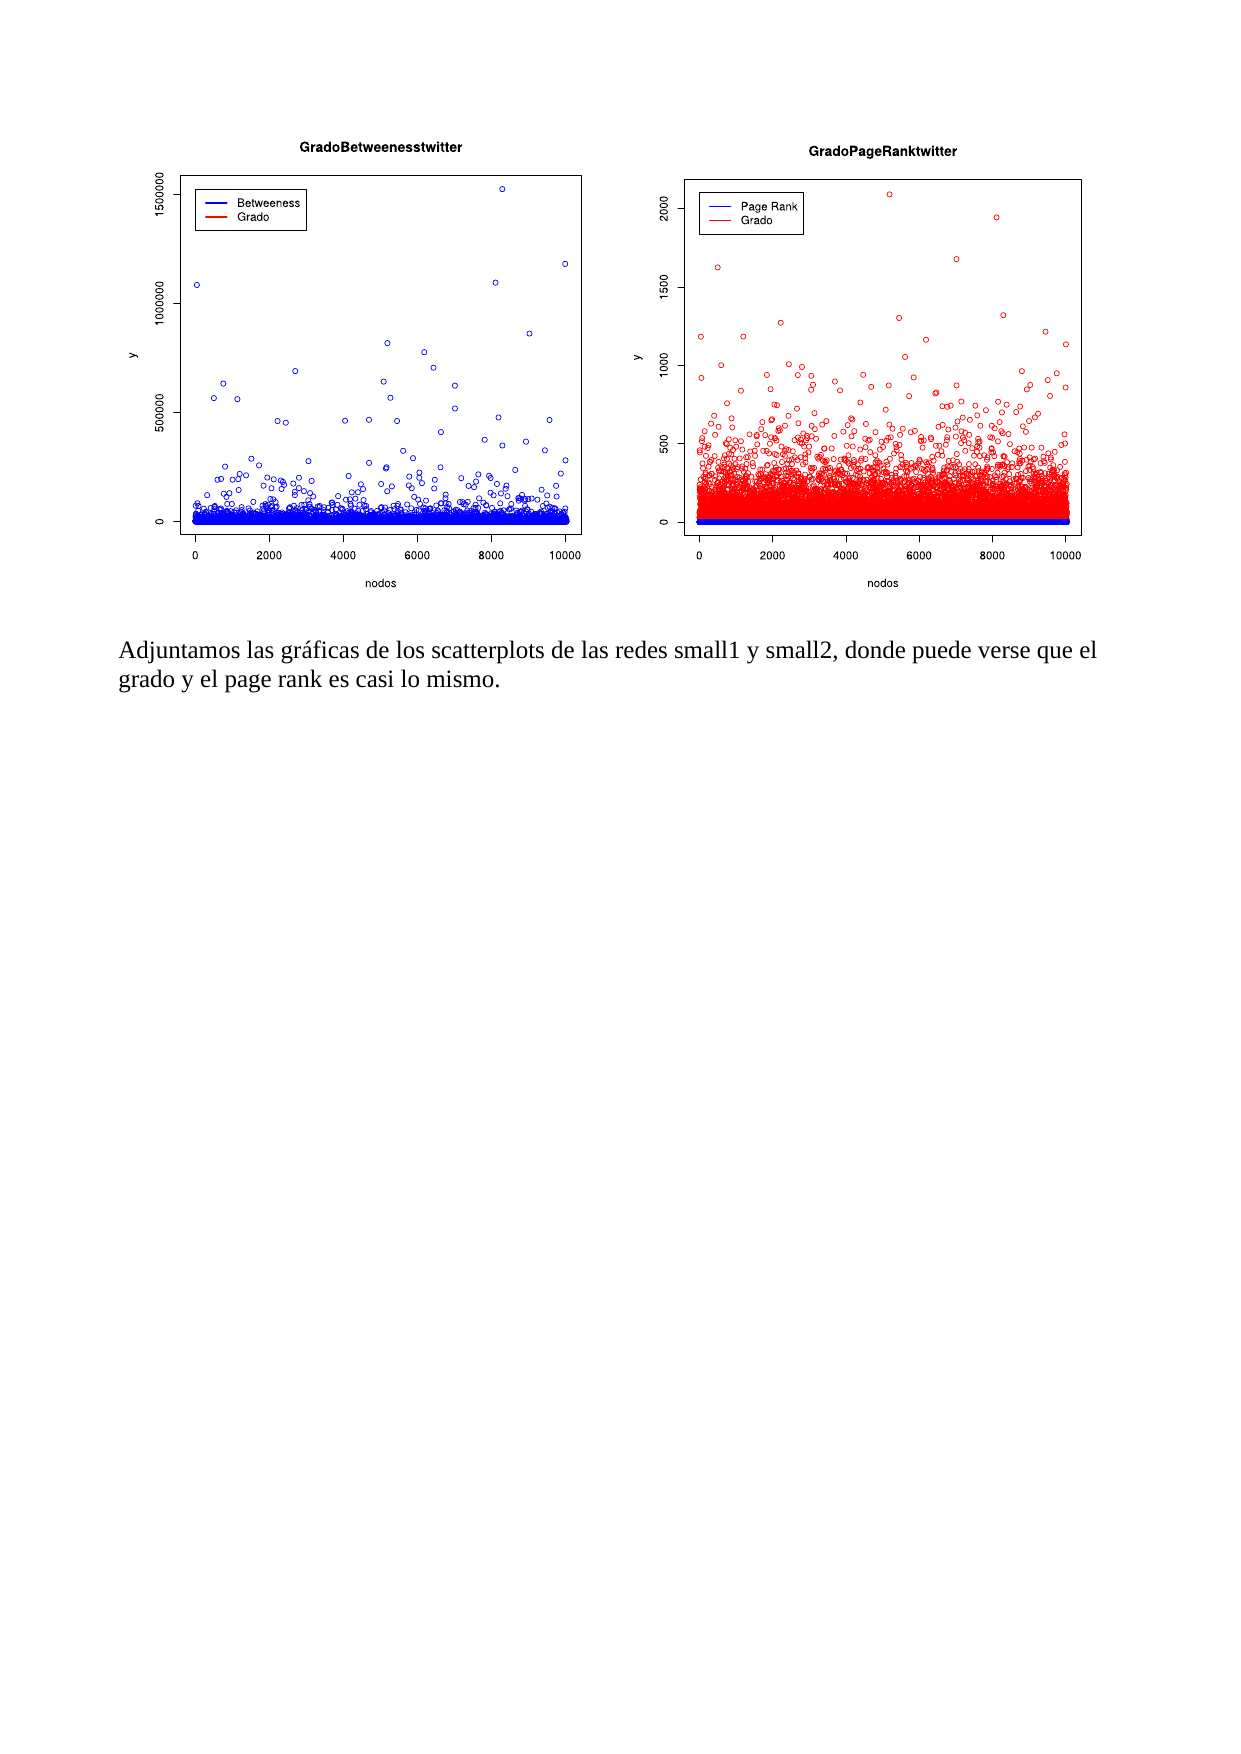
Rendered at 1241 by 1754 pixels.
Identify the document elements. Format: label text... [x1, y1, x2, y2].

text Adjuntamos las gráficas de los scatterplots de las redes small1 y small2, donde puede verse que el grado y el page rank es casi lo mismo. [118, 636, 1122, 693]
